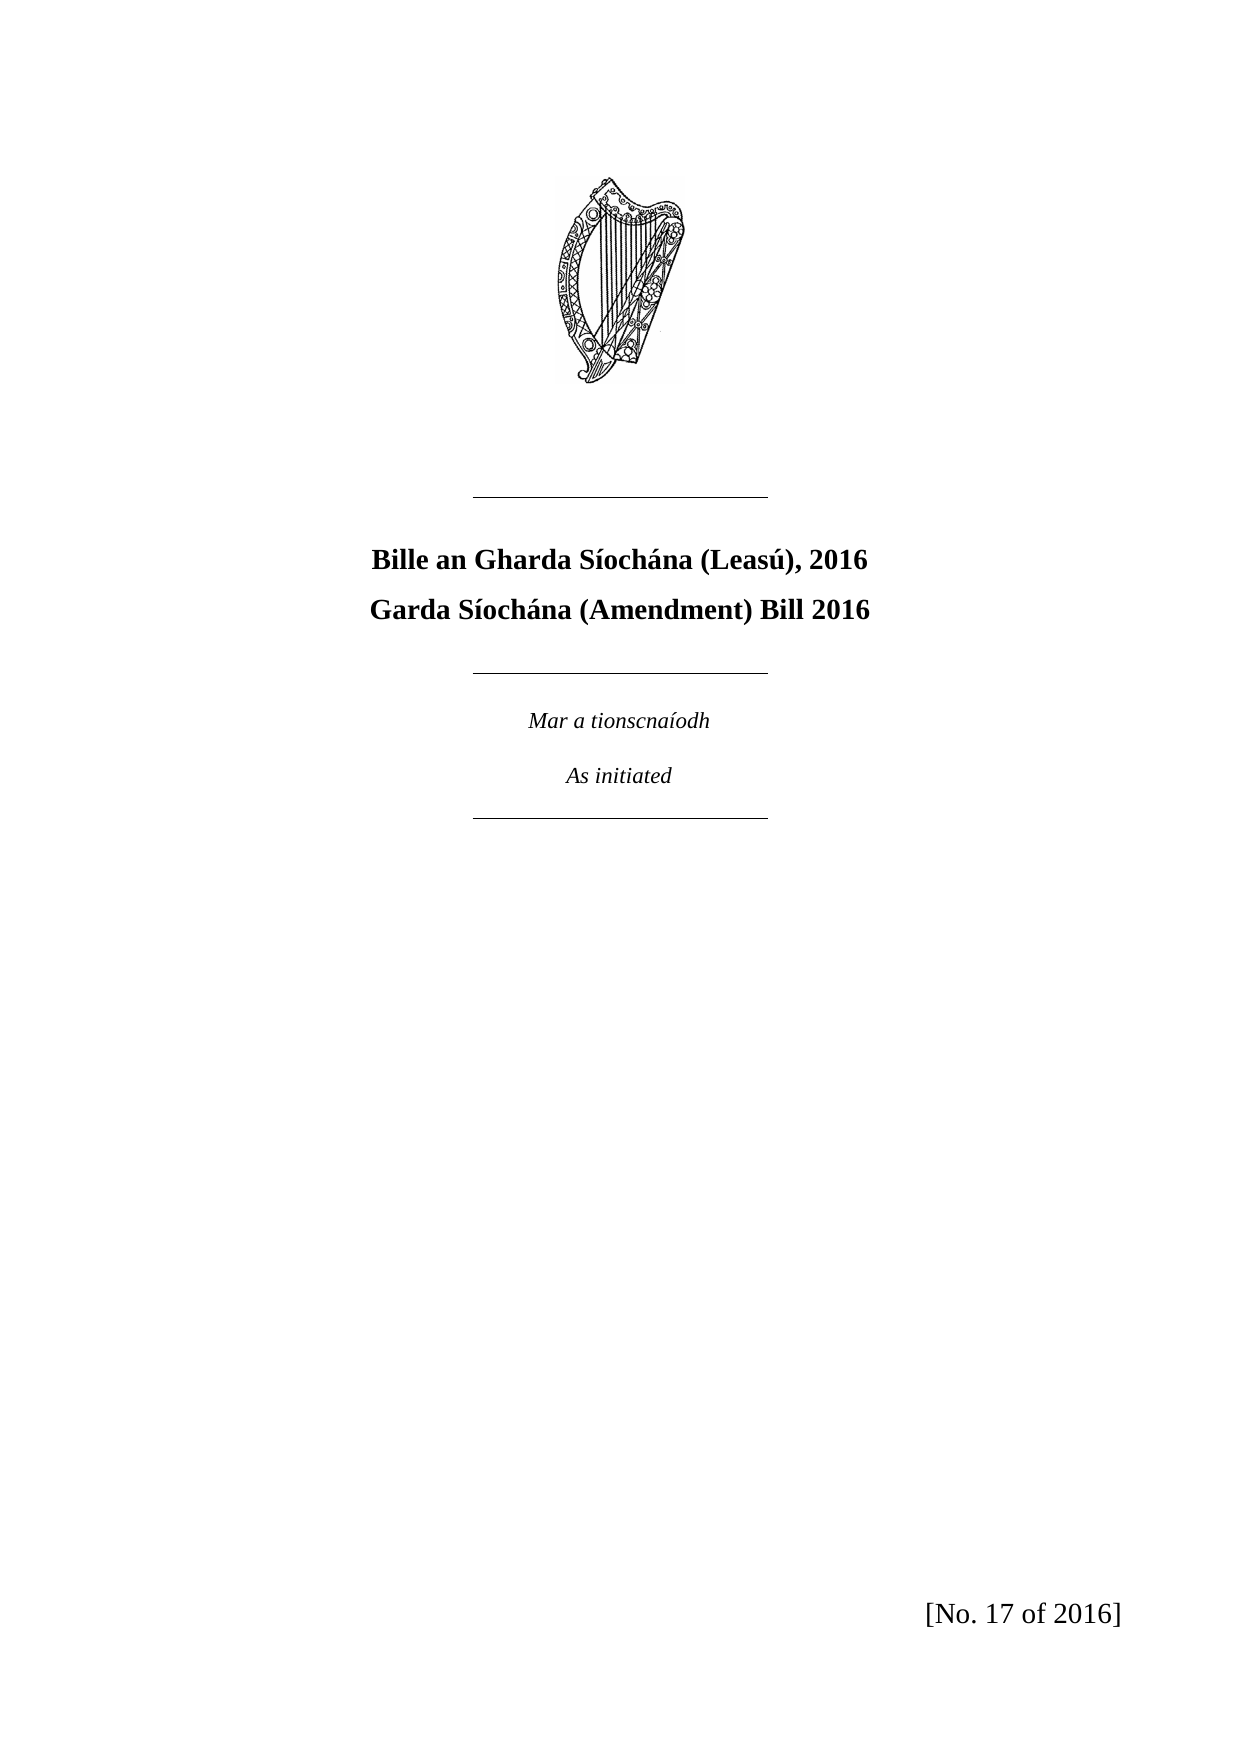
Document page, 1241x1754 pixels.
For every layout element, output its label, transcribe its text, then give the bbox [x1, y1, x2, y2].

picture [220, 169, 1021, 391]
title Bille an Gharda Síochána (Leasú), 2016 [118, 544, 1122, 576]
text As initiated [118, 763, 1122, 789]
text Mar a tionscnaíodh [118, 708, 1122, 734]
title Garda Síochána (Amendment) Bill 2016 [118, 594, 1122, 626]
